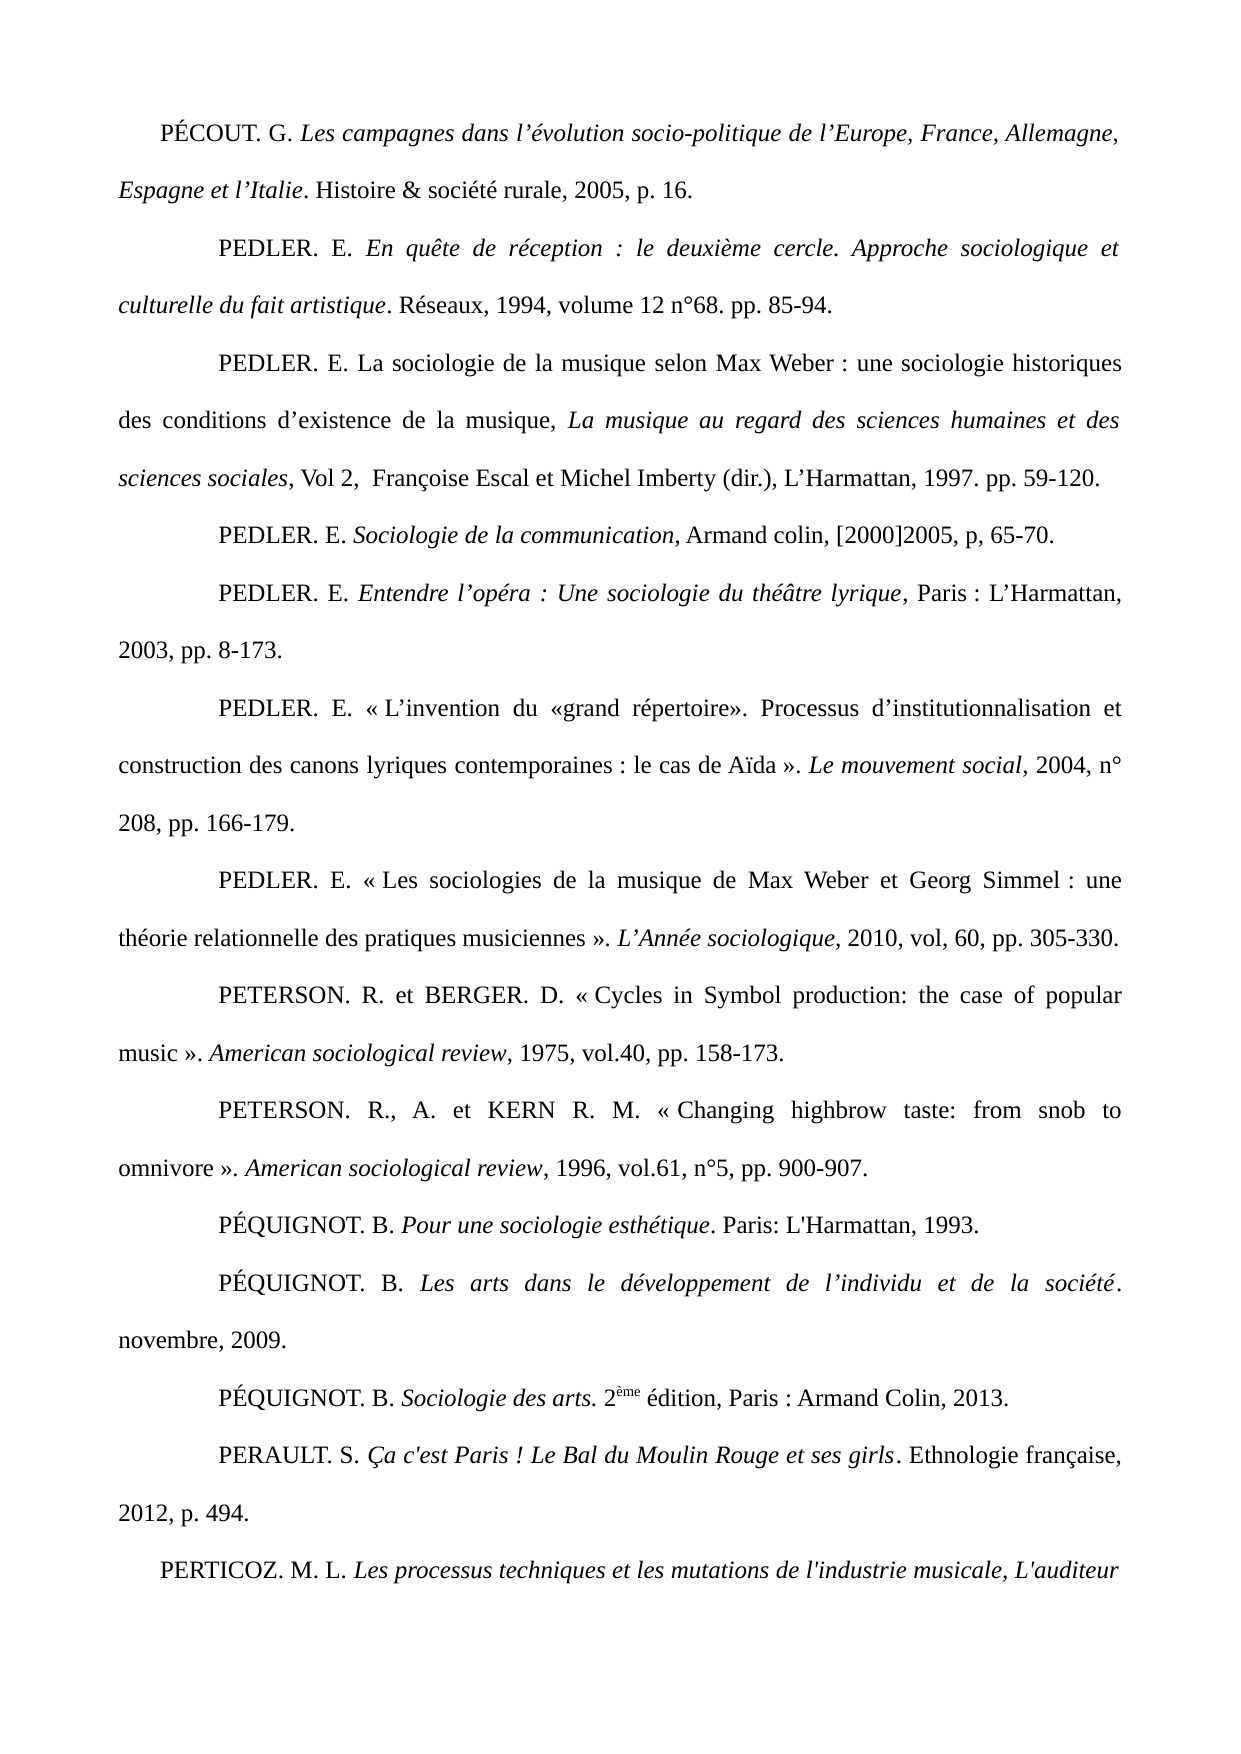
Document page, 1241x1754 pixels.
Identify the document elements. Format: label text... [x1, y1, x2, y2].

text PÉCOUT. G. Les campagnes dans l’évolution socio-politique de l’Europe, France, Allemagne, Espagne et l’Italie. Histoire & société rurale, 2005, p. 16. [118, 118, 1122, 204]
text PEDLER. E. « Les sociologies de la musique de Max Weber et Georg Simmel : une théorie relationnelle des pratiques musiciennes ». L’Année sociologique, 2010, vol, 60, pp. 305-330. [118, 866, 1122, 952]
text PETERSON. R. et BERGER. D. « Cycles in Symbol production: the case of popular music ». American sociological review, 1975, vol.40, pp. 158-173. [118, 981, 1122, 1067]
text PERAULT. S. Ça c'est Paris ! Le Bal du Moulin Rouge et ses girls. Ethnologie française, 2012, p. 494. [118, 1441, 1122, 1527]
text PERTICOZ. M. L. Les processus techniques et les mutations de l'industrie musicale, L'auditeur [118, 1556, 1122, 1584]
text PEDLER. E. En quête de réception : le deuxième cercle. Approche sociologique et culturelle du fait artistique. Réseaux, 1994, volume 12 n°68. pp. 85-94. [118, 233, 1122, 319]
text PETERSON. R., A. et KERN R. M. « Changing highbrow taste: from snob to omnivore ». American sociological review, 1996, vol.61, n°5, pp. 900-907. [118, 1096, 1122, 1182]
text PÉQUIGNOT. B. Sociologie des arts. 2ème édition, Paris : Armand Colin, 2013. [118, 1383, 1122, 1412]
text PEDLER. E. Entendre l’opéra : Une sociologie du théâtre lyrique, Paris : L’Harmattan, 2003, pp. 8-173. [118, 578, 1122, 664]
text PEDLER. E. Sociologie de la communication, Armand colin, [2000]2005, p, 65-70. [118, 521, 1122, 549]
text PEDLER. E. « L’invention du «grand répertoire». Processus d’institutionnalisation et construction des canons lyriques contemporaines : le cas de Aїda ». Le mouvement social, 2004, n° 208, pp. 166-179. [118, 693, 1122, 837]
text PÉQUIGNOT. B. Les arts dans le développement de l’individu et de la société. novembre, 2009. [118, 1268, 1122, 1354]
text PÉQUIGNOT. B. Pour une sociologie esthétique. Paris: L'Harmattan, 1993. [118, 1211, 1122, 1239]
text PEDLER. E. La sociologie de la musique selon Max Weber : une sociologie historiques des conditions d’existence de la musique, La musique au regard des sciences humaines et des sciences sociales, Vol 2, Françoise Escal et Michel Imberty (dir.), L’Harmattan, 1997. pp. 59-120. [118, 348, 1122, 492]
